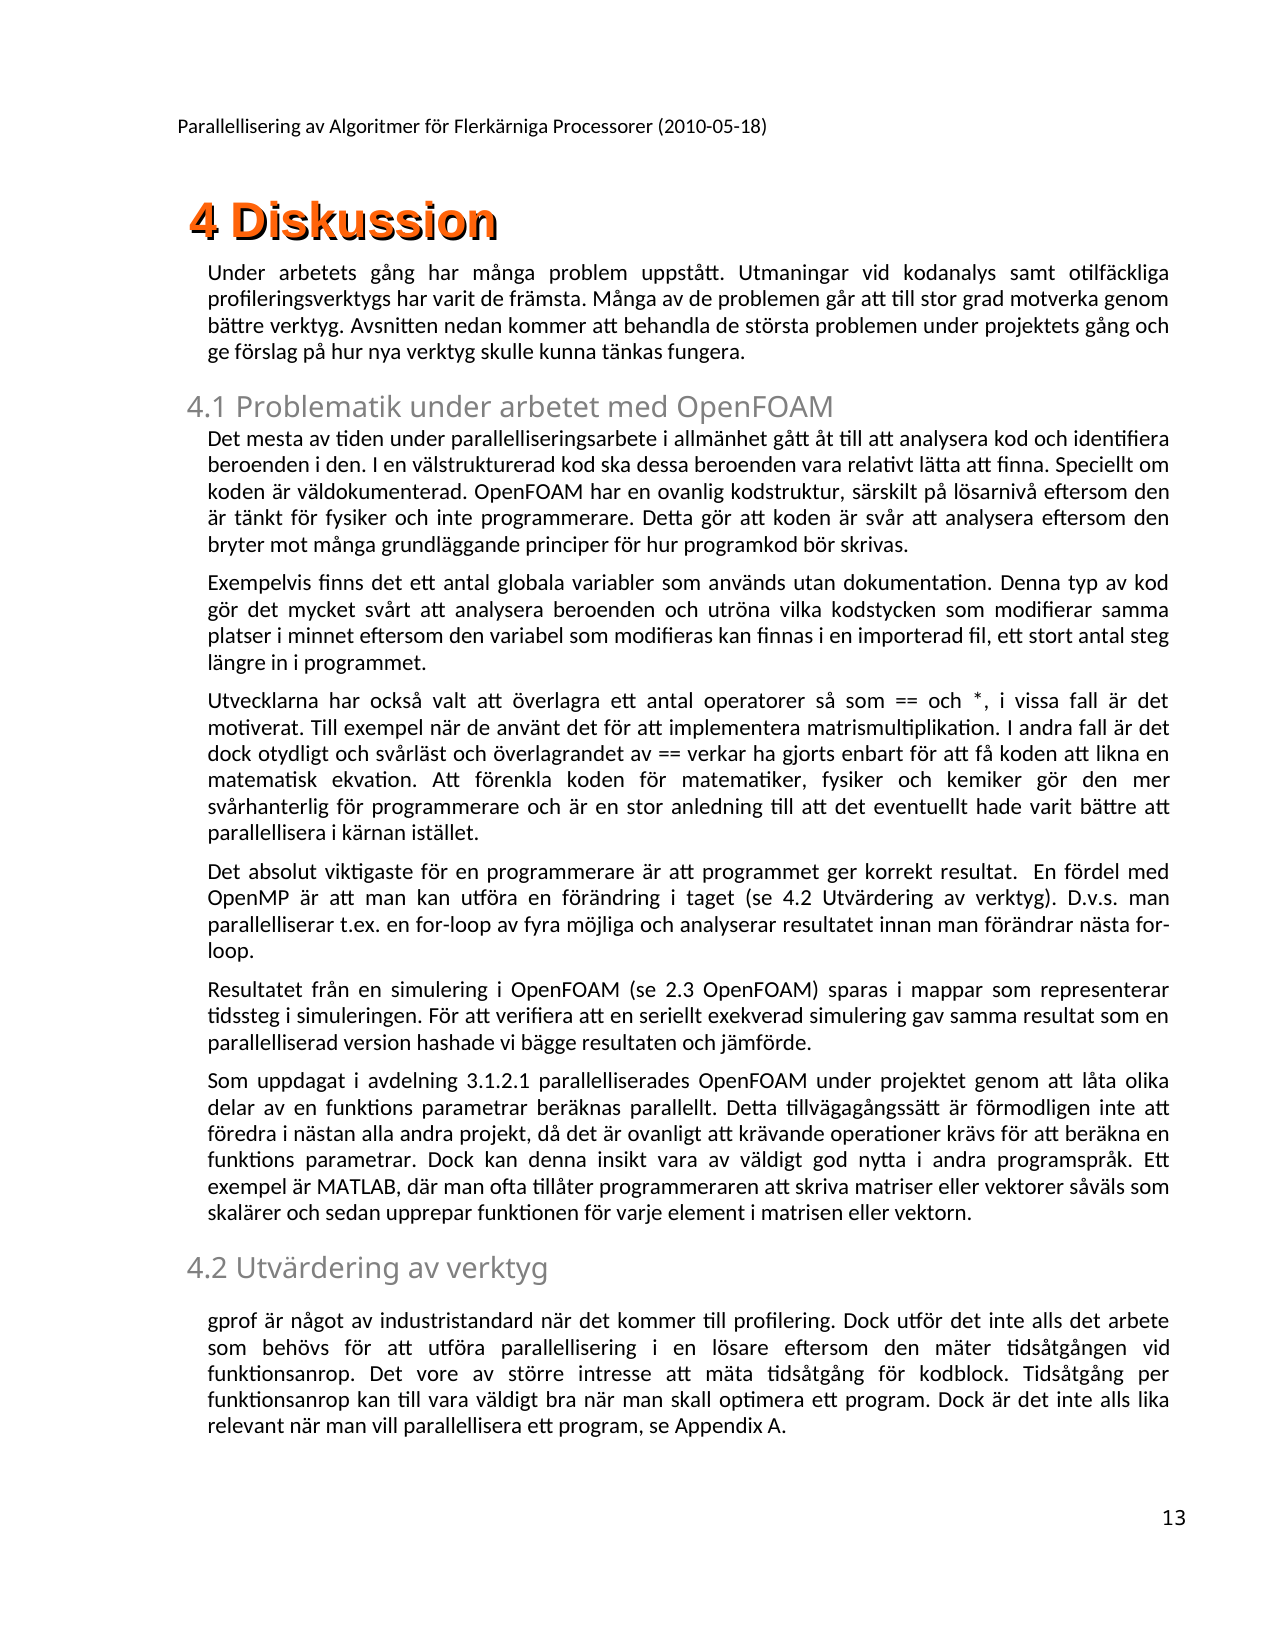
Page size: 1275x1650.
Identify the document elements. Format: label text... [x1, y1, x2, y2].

text Som uppdagat i avdelning 3.1.2.1 parallelliserades OpenFOAM under projektet genom att låta olika delar av en funktions parametrar beräknas parallellt. Detta tillvägagångssätt är förmodligen inte att föredra i nästan alla andra projekt, då det är ovanligt att krävande operationer krävs för att beräkna en funktions parametrar. Dock kan denna insikt vara av väldigt god nytta i andra programspråk. Ett exempel är MATLAB, där man ofta tillåter programmeraren att skriva matriser eller vektorer såväls som skalärer och sedan upprepar funktionen för varje element i matrisen eller vektorn. [207, 1200, 1171, 1226]
text Utvecklarna har också valt att överlagra ett antal operatorer så som == och *, i vissa fall är det motiverat. Till exempel när de använt det för att implementera matrismultiplikation. I andra fall är det dock otydligt och svårläst och överlagrandet av == verkar ha gjorts enbart för att få koden att likna en matematisk ekvation. Att förenkla koden för matematiker, fysiker och kemiker gör den mer svårhanterlig för programmerare och är en stor anledning till att det eventuellt hade varit bättre att parallellisera i kärnan istället. [207, 820, 1171, 846]
text Det mesta av tiden under parallelliseringsarbete i allmänhet gått åt till att analysera kod och identifiera beroenden i den. I en välstrukturerad kod ska dessa beroenden vara relativt lätta att finna. Speciellt om koden är väldokumenterad. OpenFOAM har en ovanlig kodstruktur, särskilt på lösarnivå eftersom den är tänkt för fysiker och inte programmerare. Detta gör att koden är svår att analysera eftersom den bryter mot många grundläggande principer för hur programkod bör skrivas. [207, 531, 1171, 558]
text Under arbetets gång har många problem uppstått. Utmaningar vid kodanalys samt otilfäckliga profileringsverktygs har varit de främsta. Många av de problemen går att till stor grad motverka genom bättre verktyg. Avsnitten nedan kommer att behandla de största problemen under projektets gång och ge förslag på hur nya verktyg skulle kunna tänkas fungera. [207, 339, 1171, 365]
subtitle 4.2 Utvärdering av verktyg [549, 1248, 1177, 1287]
subtitle 4.1 Problematik under arbetet med OpenFOAM [835, 387, 1177, 426]
text Exempelvis finns det ett antal globala variabler som används utan dokumentation. Denna typ av kod gör det mycket svårt att analysera beroenden och utröna vilka kodstycken som modifierar samma platser i minnet eftersom den variabel som modifieras kan finnas i en importerad fil, ett stort antal steg längre in i programmet. [207, 649, 1171, 676]
text gprof är något av industristandard när det kommer till profilering. Dock utför det inte alls det arbete som behövs för att utföra parallellisering i en lösare eftersom den mäter tidsåtgången vid funktionsanrop. Det vore av större intresse att mäta tidsåtgång för kodblock. Tidsåtgång per funktionsanrop kan till vara väldigt bra när man skall optimera ett program. Dock är det inte alls lika relevant när man vill parallellisera ett program, se Appendix A. [207, 1413, 1171, 1440]
text Det absolut viktigaste för en programmerare är att programmet ger korrekt resultat. En fördel med OpenMP är att man kan utföra en förändring i taget (se 4.2 Utvärdering av verktyg). D.v.s. man parallelliserar t.ex. en for-loop av fyra möjliga och analyserar resultatet innan man förändrar nästa for-loop. [207, 938, 1171, 964]
text Resultatet från en simulering i OpenFOAM (se 2.3 OpenFOAM) sparas i mappar som representerar tidssteg i simuleringen. För att verifiera att en seriellt exekverad simulering gav samma resultat som en parallelliserad version hashade vi bägge resultaten och jämförde. [207, 1029, 1171, 1056]
subtitle 4 Diskussion [189, 192, 1171, 248]
